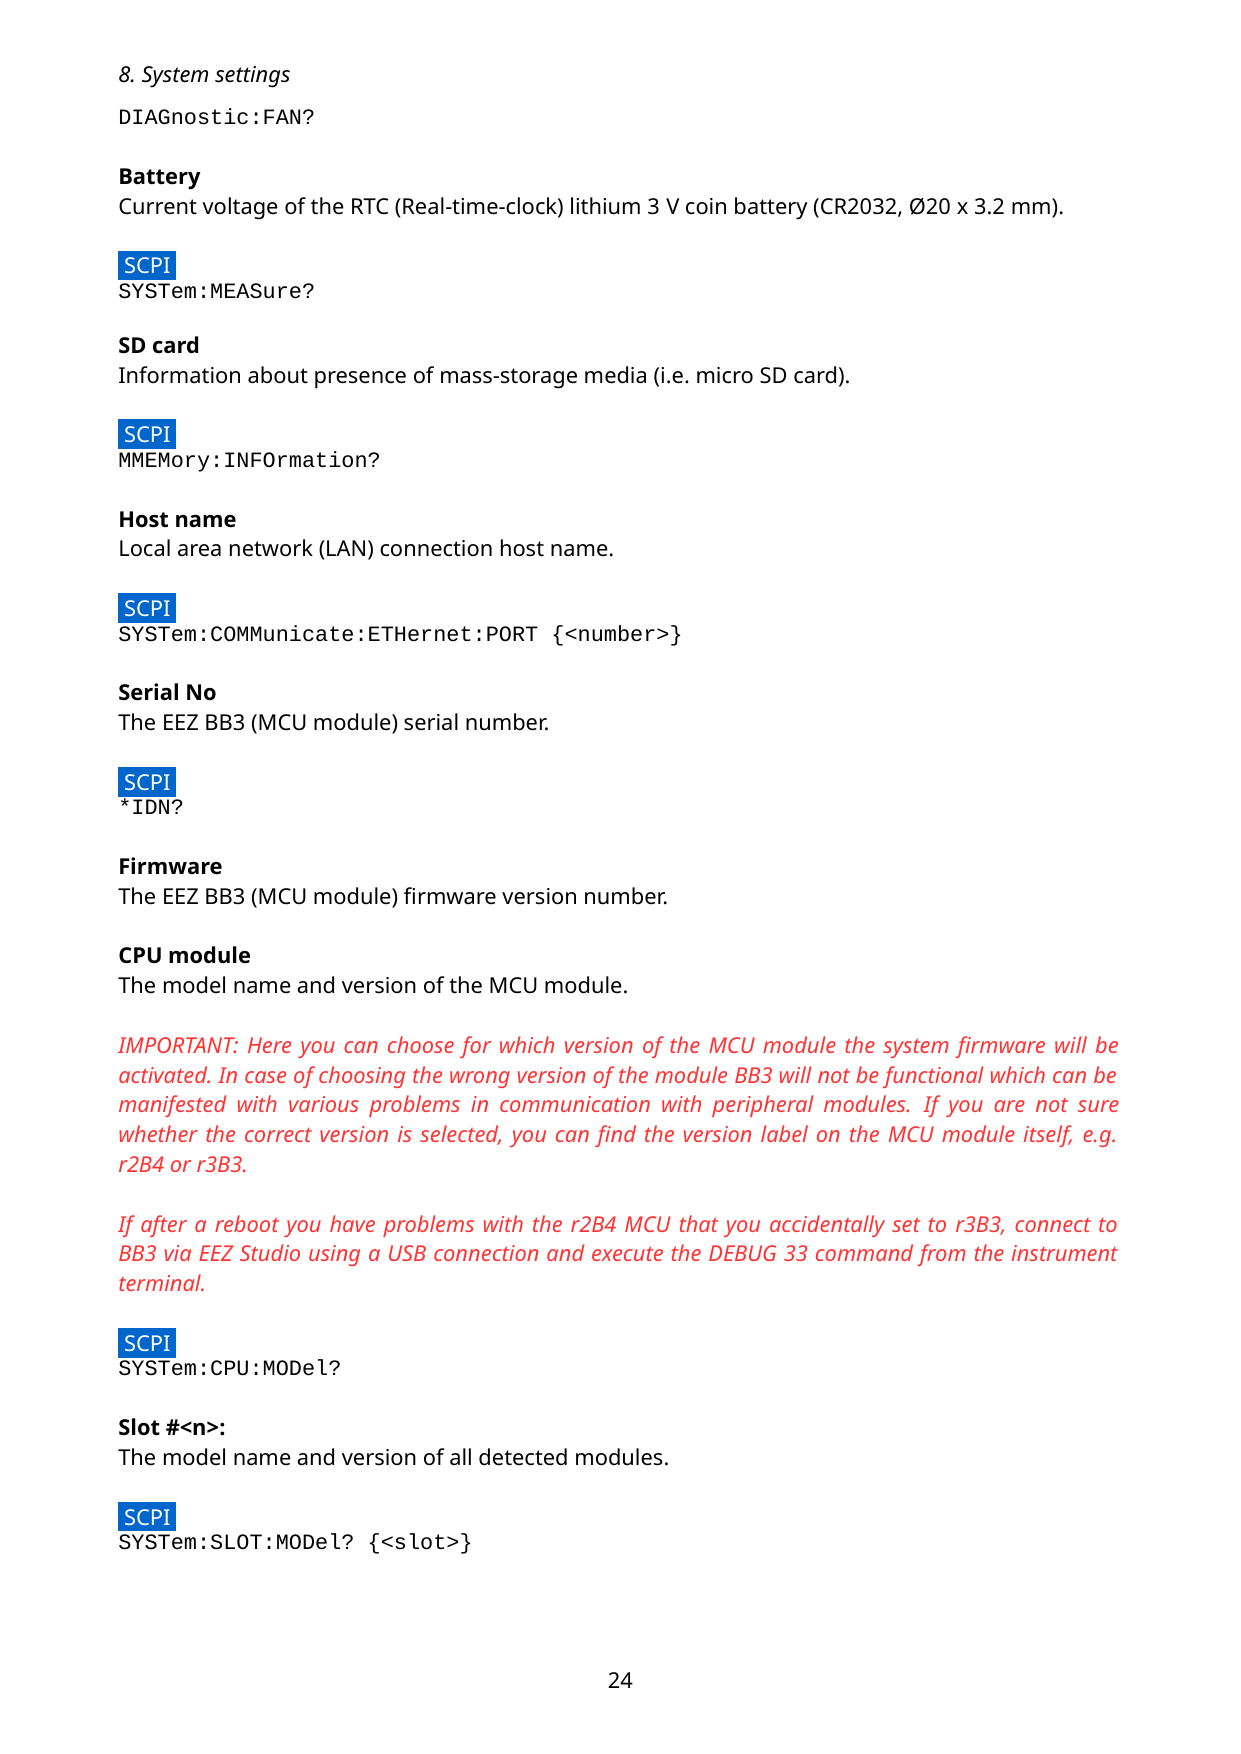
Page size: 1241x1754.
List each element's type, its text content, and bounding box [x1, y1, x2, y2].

text SCPI [118, 767, 1122, 797]
text SYSTem:MEASure? [118, 280, 1122, 305]
text Current voltage of the RTC (Real-time-clock) lithium 3 V coin battery (CR2032, Ø20 x 3.2 mm). [118, 191, 1122, 221]
text DIAGnostic:FAN? [118, 107, 1122, 131]
text Firmware [118, 851, 1122, 881]
text Information about presence of mass-storage media (i.e. micro SD card). [118, 360, 1122, 389]
text If after a reboot you have problems with the r2B4 MCU that you accidentally set to r3B3, connect to BB3 via EEZ Studio using a USB connection and execute the DEBUG 33 command from the instrument terminal. [118, 1209, 1122, 1298]
text SCPI [118, 251, 1122, 280]
text The model name and version of all detected modules. [118, 1442, 1122, 1472]
text The EEZ BB3 (MCU module) firmware version number. [118, 881, 1122, 911]
text Serial No [118, 677, 1122, 707]
text SCPI [118, 1502, 1122, 1531]
text SYSTem:COMMunicate:ETHernet:PORT {<number>} [118, 623, 1122, 648]
text SCPI [118, 419, 1122, 449]
text Slot #<n>: [118, 1412, 1122, 1442]
text Host name [118, 504, 1122, 533]
text The EEZ BB3 (MCU module) serial number. [118, 707, 1122, 737]
text SCPI [118, 1328, 1122, 1358]
text MMEMory:INFOrmation? [118, 449, 1122, 474]
text The model name and version of the MCU module. [118, 970, 1122, 1000]
text SYSTem:SLOT:MODel? {<slot>} [118, 1531, 1122, 1556]
text Battery [118, 161, 1122, 191]
text Local area network (LAN) connection host name. [118, 533, 1122, 563]
text *IDN? [118, 797, 1122, 821]
text SD card [118, 330, 1122, 360]
text SYSTem:CPU:MODel? [118, 1358, 1122, 1382]
text CPU module [118, 941, 1122, 970]
text IMPORTANT: Here you can choose for which version of the MCU module the system firmware will be activated. In case of choosing the wrong version of the module BB3 will not be functional which can be manifested with various problems in communication with peripheral modules. If you are not sure whether the correct version is selected, you can find the version label on the MCU module itself, e.g. r2B4 or r3B3. [118, 1030, 1122, 1179]
text SCPI [118, 593, 1122, 623]
